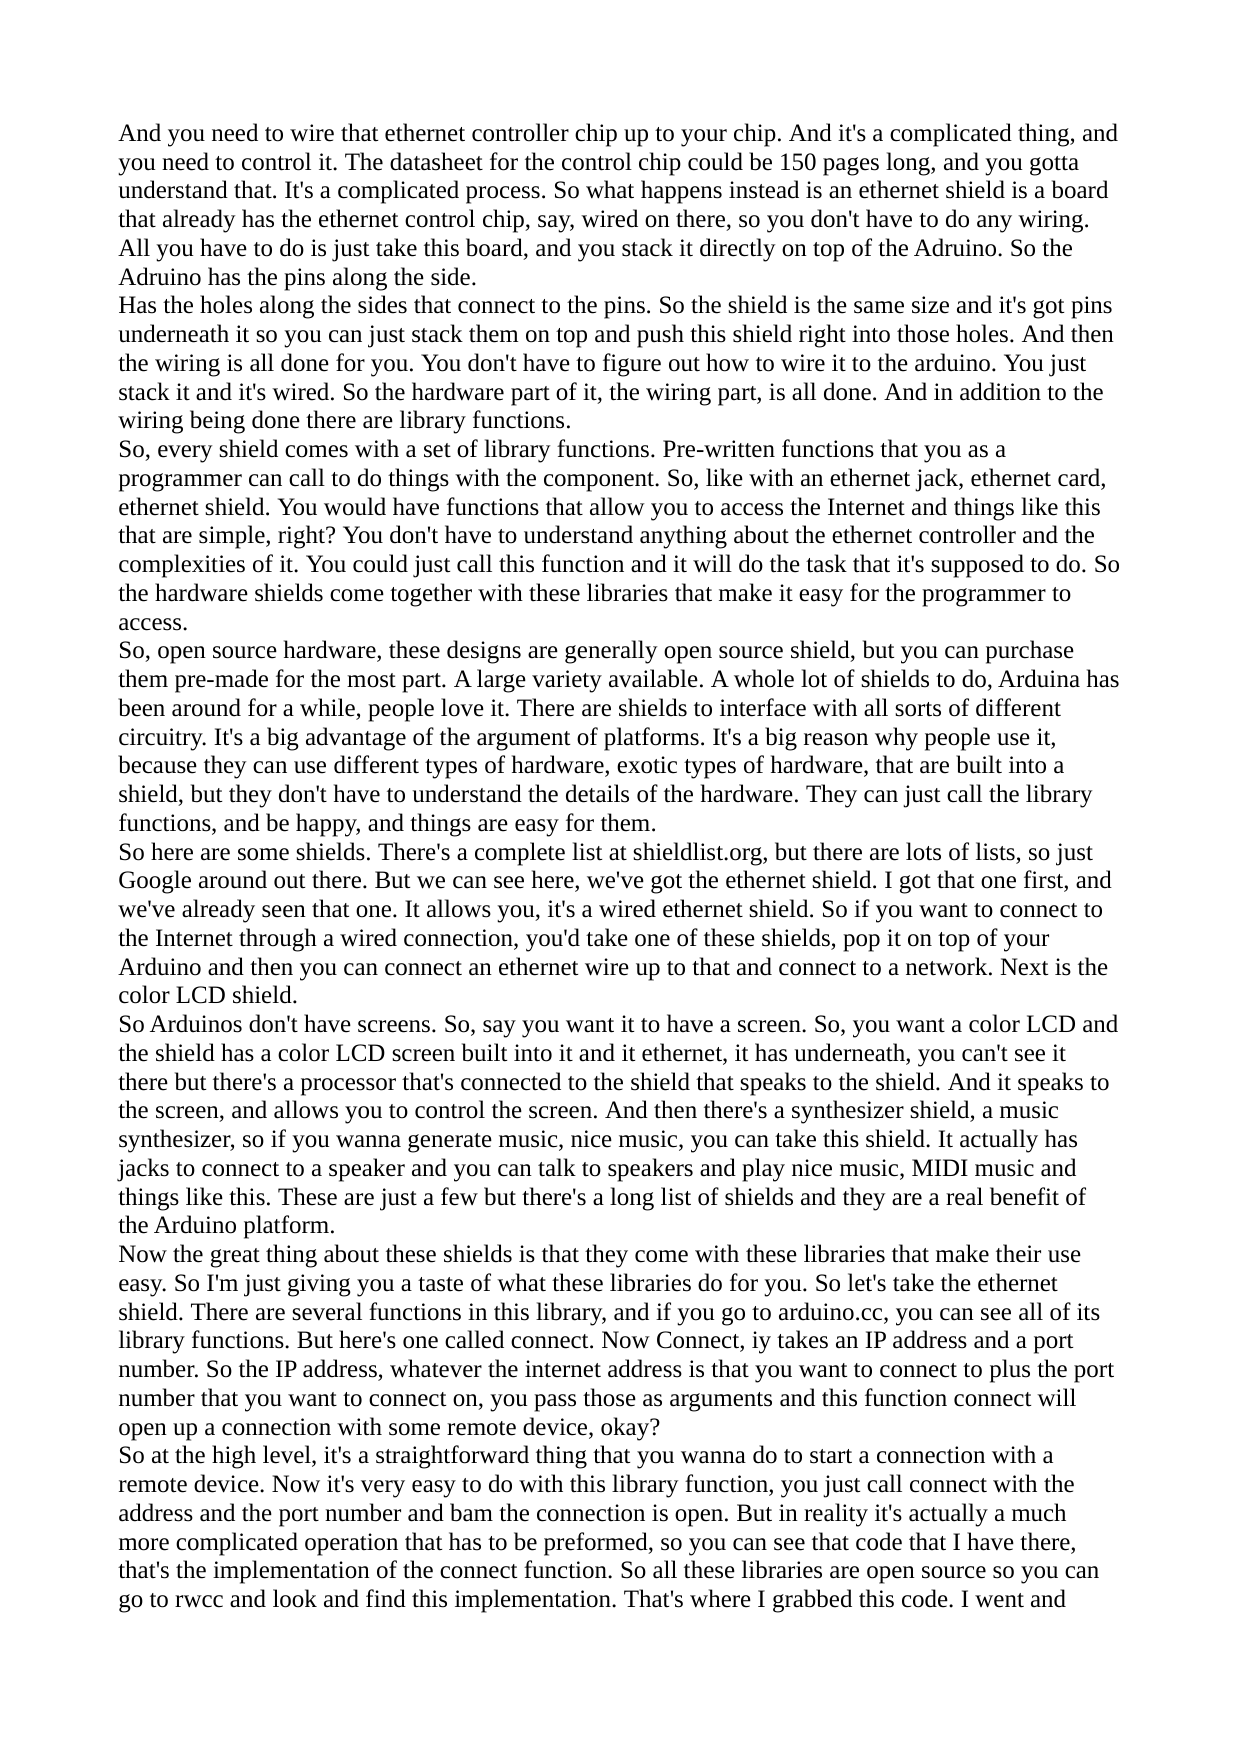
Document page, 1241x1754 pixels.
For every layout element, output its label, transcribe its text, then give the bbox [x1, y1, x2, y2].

text ​Now the great thing about these shields is that they come with ​these libraries that make their use easy. ​So I'm just giving you a taste of what these libraries do for you. ​So let's take the ethernet shield. ​There are several functions in this library, and ​if you go to arduino.cc, you can see all of its library functions. ​But here's one called connect. ​Now Connect, iy takes an IP address and a port number. ​So the IP address, whatever the internet address is that you want to connect to ​plus the port number that you want to connect on, you pass those as arguments ​and this function connect will open up a connection with some remote device, okay? [118, 1239, 1122, 1441]
text ​So Arduinos don't have screens. ​So, say you want it to have a screen. ​So, you want a color LCD and the shield has a color LCD screen built into it and ​it ethernet, it has underneath, you can't see it there but ​there's a processor that's connected to the shield that speaks to the shield. ​And it speaks to the screen, and allows you to control the screen. ​And then there's a synthesizer shield, a music synthesizer, so ​if you wanna generate music, nice music, you can take this shield. ​It actually has jacks to connect to a speaker and ​you can talk to speakers and play nice music, MIDI music and things like this. ​These are just a few but there's a long list of shields and ​they are a real benefit of the Arduino platform. [118, 1009, 1122, 1239]
text ​So, open source hardware, these designs are generally open source shield, ​but you can purchase them pre-made for the most part. ​A large variety available. ​A whole lot of shields to do, Arduina has been around for a while, people love it. ​There are shields to interface with all sorts of different circuitry. ​It's a big advantage of the argument of platforms. ​It's a big reason why people use it, because they can use ​different types of hardware, exotic types of hardware, that are built into a shield, ​but they don't have to understand the details of the hardware. ​They can just call the library functions, and be happy, and ​things are easy for them. [118, 636, 1122, 837]
text ​So here are some shields. ​There's a complete list at shieldlist.org, but there are lots of lists, so ​just Google around out there. ​But we can see here, we've got the ethernet shield. ​I got that one first, and we've already seen that one. ​It allows you, it's a wired ethernet shield. ​So if you want to connect to the Internet through a wired connection, ​you'd take one of these shields, pop it on top of your Arduino and ​then you can connect an ethernet wire up to that and connect to a network. ​Next is the color LCD shield. [118, 837, 1122, 1009]
text ​And you need to wire that ethernet controller chip up to your chip. ​And it's a complicated thing, and you need to control it. ​The datasheet for the control chip could be 150 pages long, ​and you gotta understand that. ​It's a complicated process. ​So what happens instead is an ethernet shield is a board that already has ​the ethernet control chip, say, wired on there, so you don't have to do any wiring. ​All you have to do is just take this board, and ​you stack it directly on top of the Adruino. ​So the Adruino has the pins along the side. [118, 118, 1122, 291]
text ​Has the holes along the sides that connect to the pins. ​So the shield is the same size and it's got pins underneath it so ​you can just stack them on top and push this shield right into those holes. ​And then the wiring is all done for you. ​You don't have to figure out how to wire it to the arduino. ​You just stack it and it's wired. ​So the hardware part of it, the wiring part, is all done. ​And in addition to the wiring being done there are library functions. [118, 291, 1122, 434]
text ​So at the high level, it's a straightforward thing that you wanna ​do to start a connection with a remote device. ​Now it's very easy to do with this library function, you just call connect with ​the address and the port number and bam the connection is open. ​But in reality it's actually a much more complicated ​operation that has to be preformed, so you can see that code that I have there, ​that's the implementation of the connect function. ​So all these libraries are open source so you can go to rwcc and ​look and find this implementation. ​That's where I grabbed this code. ​I went and [118, 1441, 1122, 1613]
text ​So, every shield comes with a set of library functions. ​Pre-written functions that you as a programmer can call to ​do things with the component. ​So, like with an ethernet jack, ethernet card, ethernet shield. ​You would have functions that allow you to access the Internet and ​things like this that are simple, right? ​You don't have to understand anything about the ethernet controller and ​the complexities of it. ​You could just call this function and it will do the task that it's supposed to do. ​So the hardware shields come together with these libraries that make it easy for ​the programmer to access. [118, 434, 1122, 636]
